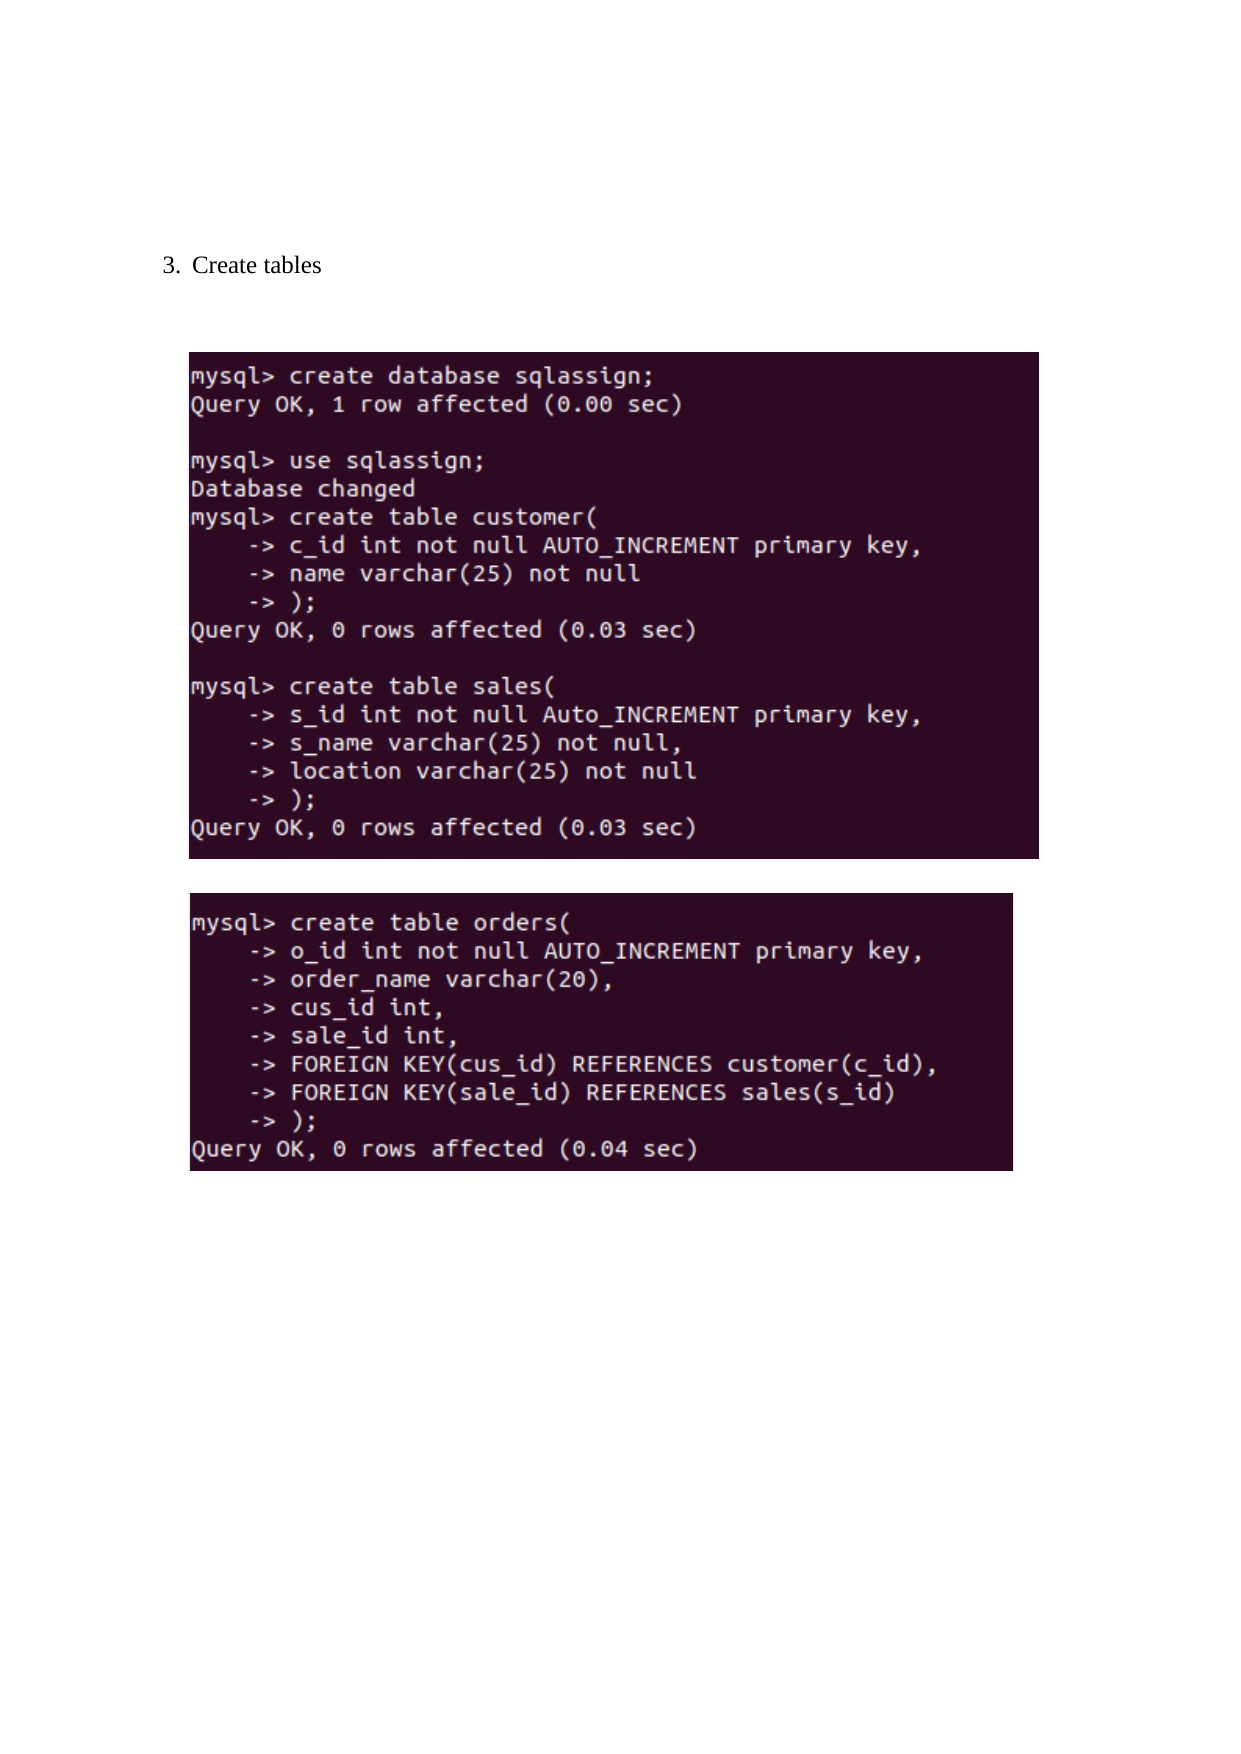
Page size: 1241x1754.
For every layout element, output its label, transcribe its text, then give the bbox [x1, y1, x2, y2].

list Create tables [162, 250, 1122, 279]
picture [189, 893, 1014, 1171]
picture [188, 352, 1039, 859]
